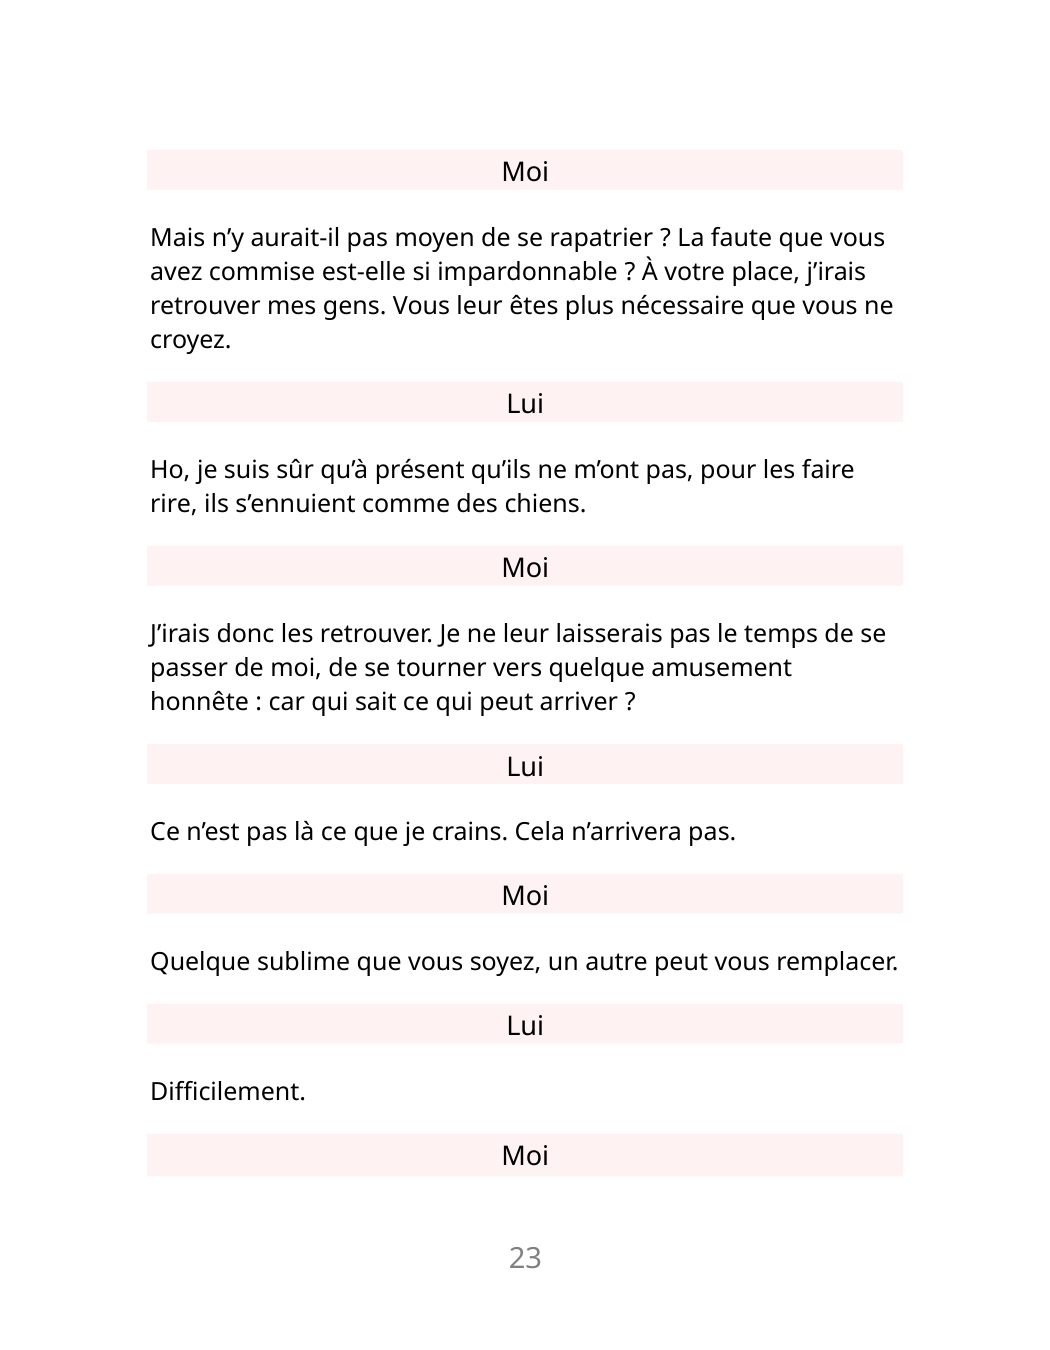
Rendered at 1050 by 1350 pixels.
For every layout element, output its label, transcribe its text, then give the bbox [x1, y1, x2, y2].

text Moi [147, 874, 903, 914]
text J’irais donc les retrouver. Je ne leur laisserais pas le temps de se passer de moi, de se tourner vers quelque amusement honnête : car qui sait ce qui peut arriver ? [150, 615, 900, 717]
text Mais n’y aurait-il pas moyen de se rapatrier ? La faute que vous avez commise est-elle si impardonnable ? À votre place, j’irais retrouver mes gens. Vous leur êtes plus nécessaire que vous ne croyez. [150, 219, 900, 356]
text Lui [147, 382, 903, 422]
text Difficilement. [150, 1073, 900, 1107]
text Lui [147, 744, 903, 784]
text Ho, je suis sûr qu’à présent qu’ils ne m’ont pas, pour les faire rire, ils s’ennuient comme des chiens. [150, 451, 900, 519]
text Moi [147, 546, 903, 586]
text Ce n’est pas là ce que je crains. Cela n’arrivera pas. [150, 813, 900, 847]
text Moi [147, 150, 903, 190]
text Moi [147, 1134, 903, 1176]
text Lui [147, 1004, 903, 1044]
text Quelque sublime que vous soyez, un autre peut vous remplacer. [150, 943, 900, 977]
